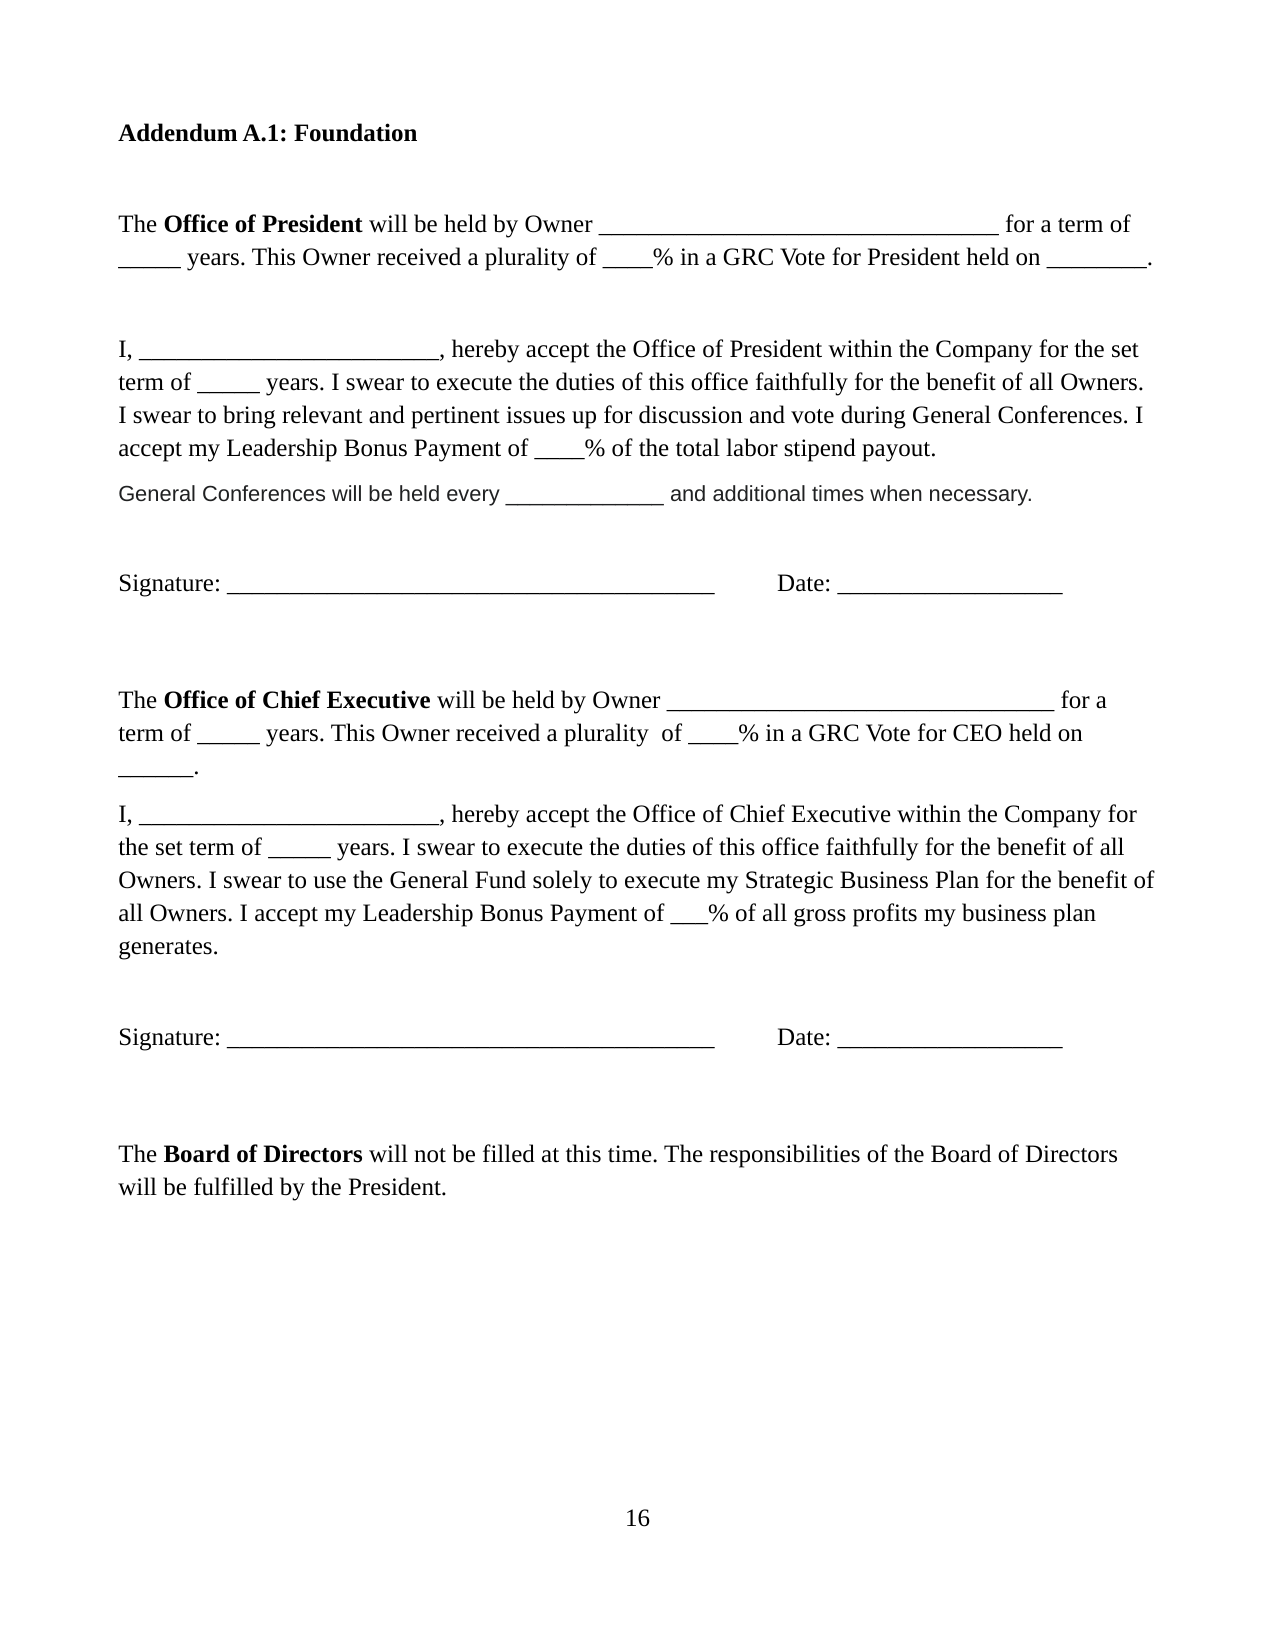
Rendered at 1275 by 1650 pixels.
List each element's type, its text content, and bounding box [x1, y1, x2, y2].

text General Conferences will be held every _____________ and additional times when necessary. [118, 481, 1157, 506]
text Signature: _______________________________________ Date: __________________ [118, 1022, 1157, 1051]
text I, ________________________, hereby accept the Office of President within the Company for the set term of _____ years. I swear to execute the duties of this office faithfully for the benefit of all Owners. I swear to bring relevant and pertinent issues up for discussion and vote during General Conferences. I accept my Leadership Bonus Payment of ____% of the total labor stipend payout. [118, 334, 1157, 462]
text The Office of President will be held by Owner ________________________________ for a term of _____ years. This Owner received a plurality of ____% in a GRC Vote for President held on ________. [118, 209, 1157, 271]
text The Office of Chief Executive will be held by Owner _______________________________ for a term of _____ years. This Owner received a plurality of ____% in a GRC Vote for CEO held on ______. [118, 685, 1157, 780]
text Signature: _______________________________________ Date: __________________ [118, 568, 1157, 597]
text The Board of Directors will not be filled at this time. The responsibilities of the Board of Directors will be fulfilled by the President. [118, 1139, 1157, 1201]
text I, ________________________, hereby accept the Office of Chief Executive within the Company for the set term of _____ years. I swear to execute the duties of this office faithfully for the benefit of all Owners. I swear to use the General Fund solely to execute my Strategic Business Plan for the benefit of all Owners. I accept my Leadership Bonus Payment of ___% of all gross profits my business plan generates. [118, 799, 1157, 959]
text Addendum A.1: Foundation [118, 118, 1157, 147]
